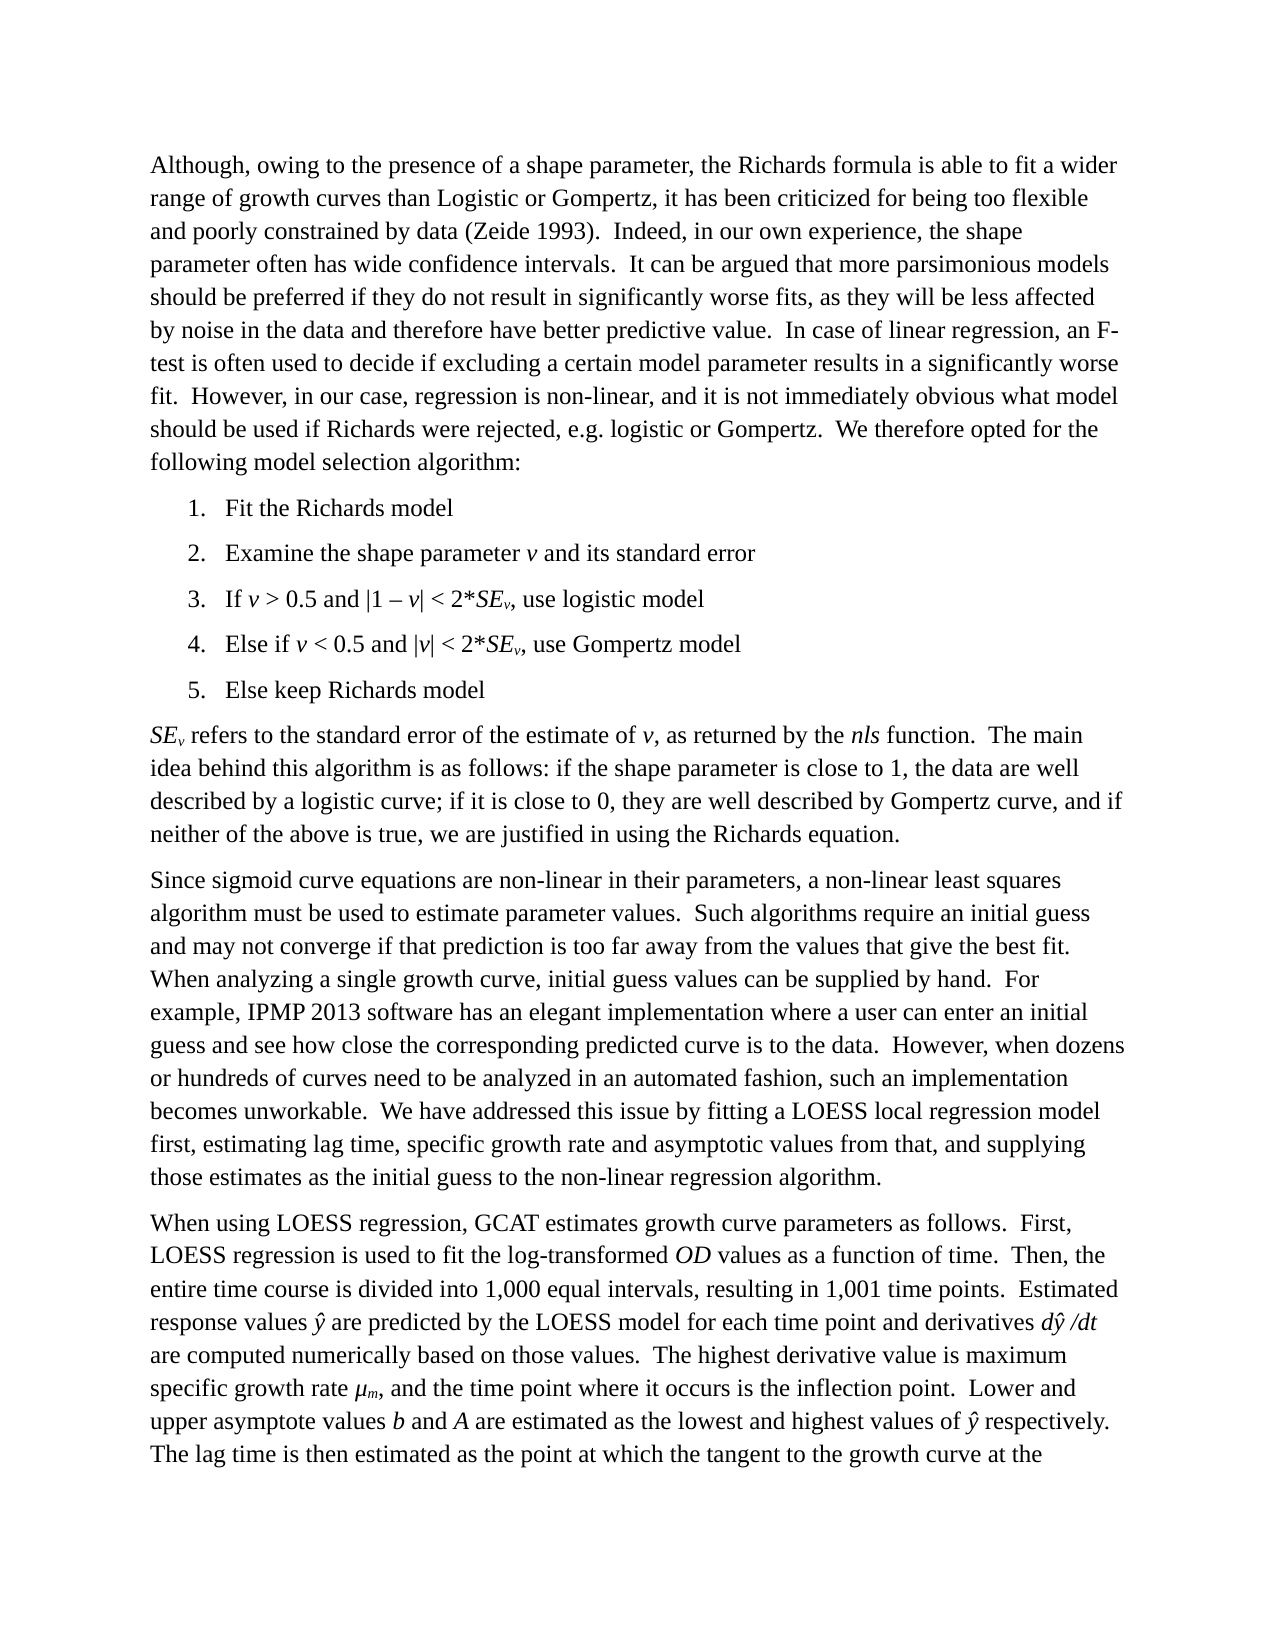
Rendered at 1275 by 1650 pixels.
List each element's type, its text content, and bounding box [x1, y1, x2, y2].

list Examine the shape parameter ν and its standard error [187, 538, 1125, 567]
list Else keep Richards model [187, 675, 1125, 703]
list Fit the Richards model [187, 493, 1125, 521]
text Although, owing to the presence of a shape parameter, the Richards formula is able to fit a wider range of growth curves than Logistic or Gompertz, it has been criticized for being too flexible and poorly constrained by data (Zeide 1993). Indeed, in our own experience, the shape parameter often has wide confidence intervals. It can be argued that more parsimonious models should be preferred if they do not result in significantly worse fits, as they will be less affected by noise in the data and therefore have better predictive value. In case of linear regression, an F-test is often used to decide if excluding a certain model parameter results in a significantly worse fit. However, in our case, regression is non-linear, and it is not immediately obvious what model should be used if Richards were rejected, e.g. logistic or Gompertz. We therefore opted for the following model selection algorithm: [150, 150, 1125, 476]
text When using LOESS regression, GCAT estimates growth curve parameters as follows. First, LOESS regression is used to fit the log-transformed OD values as a function of time. Then, the entire time course is divided into 1,000 equal intervals, resulting in 1,001 time points. Estimated response values ŷ are predicted by the LOESS model for each time point and derivatives dŷ /dt are computed numerically based on those values. The highest derivative value is maximum specific growth rate μm, and the time point where it occurs is the inflection point. Lower and upper asymptote values b and A are estimated as the lowest and highest values of ŷ respectively. The lag time is then estimated as the point at which the tangent to the growth curve at the [150, 1208, 1125, 1467]
text SEν refers to the standard error of the estimate of ν, as returned by the nls function. The main idea behind this algorithm is as follows: if the shape parameter is close to 1, the data are well described by a logistic curve; if it is close to 0, they are well described by Gompertz curve, and if neither of the above is true, we are justified in using the Richards equation. [150, 720, 1125, 848]
list Else if ν < 0.5 and |ν| < 2*SEν, use Gompertz model [187, 629, 1125, 658]
text Since sigmoid curve equations are non-linear in their parameters, a non-linear least squares algorithm must be used to estimate parameter values. Such algorithms require an initial guess and may not converge if that prediction is too far away from the values that give the best fit. When analyzing a single growth curve, initial guess values can be supplied by hand. For example, IPMP 2013 software has an elegant implementation where a user can enter an initial guess and see how close the corresponding predicted curve is to the data. However, when dozens or hundreds of curves need to be analyzed in an automated fashion, such an implementation becomes unworkable. We have addressed this issue by fitting a LOESS local regression model first, estimating lag time, specific growth rate and asymptotic values from that, and supplying those estimates as the initial guess to the non-linear regression algorithm. [150, 865, 1125, 1191]
list If ν > 0.5 and |1 – ν| < 2*SEν, use logistic model [187, 584, 1125, 612]
